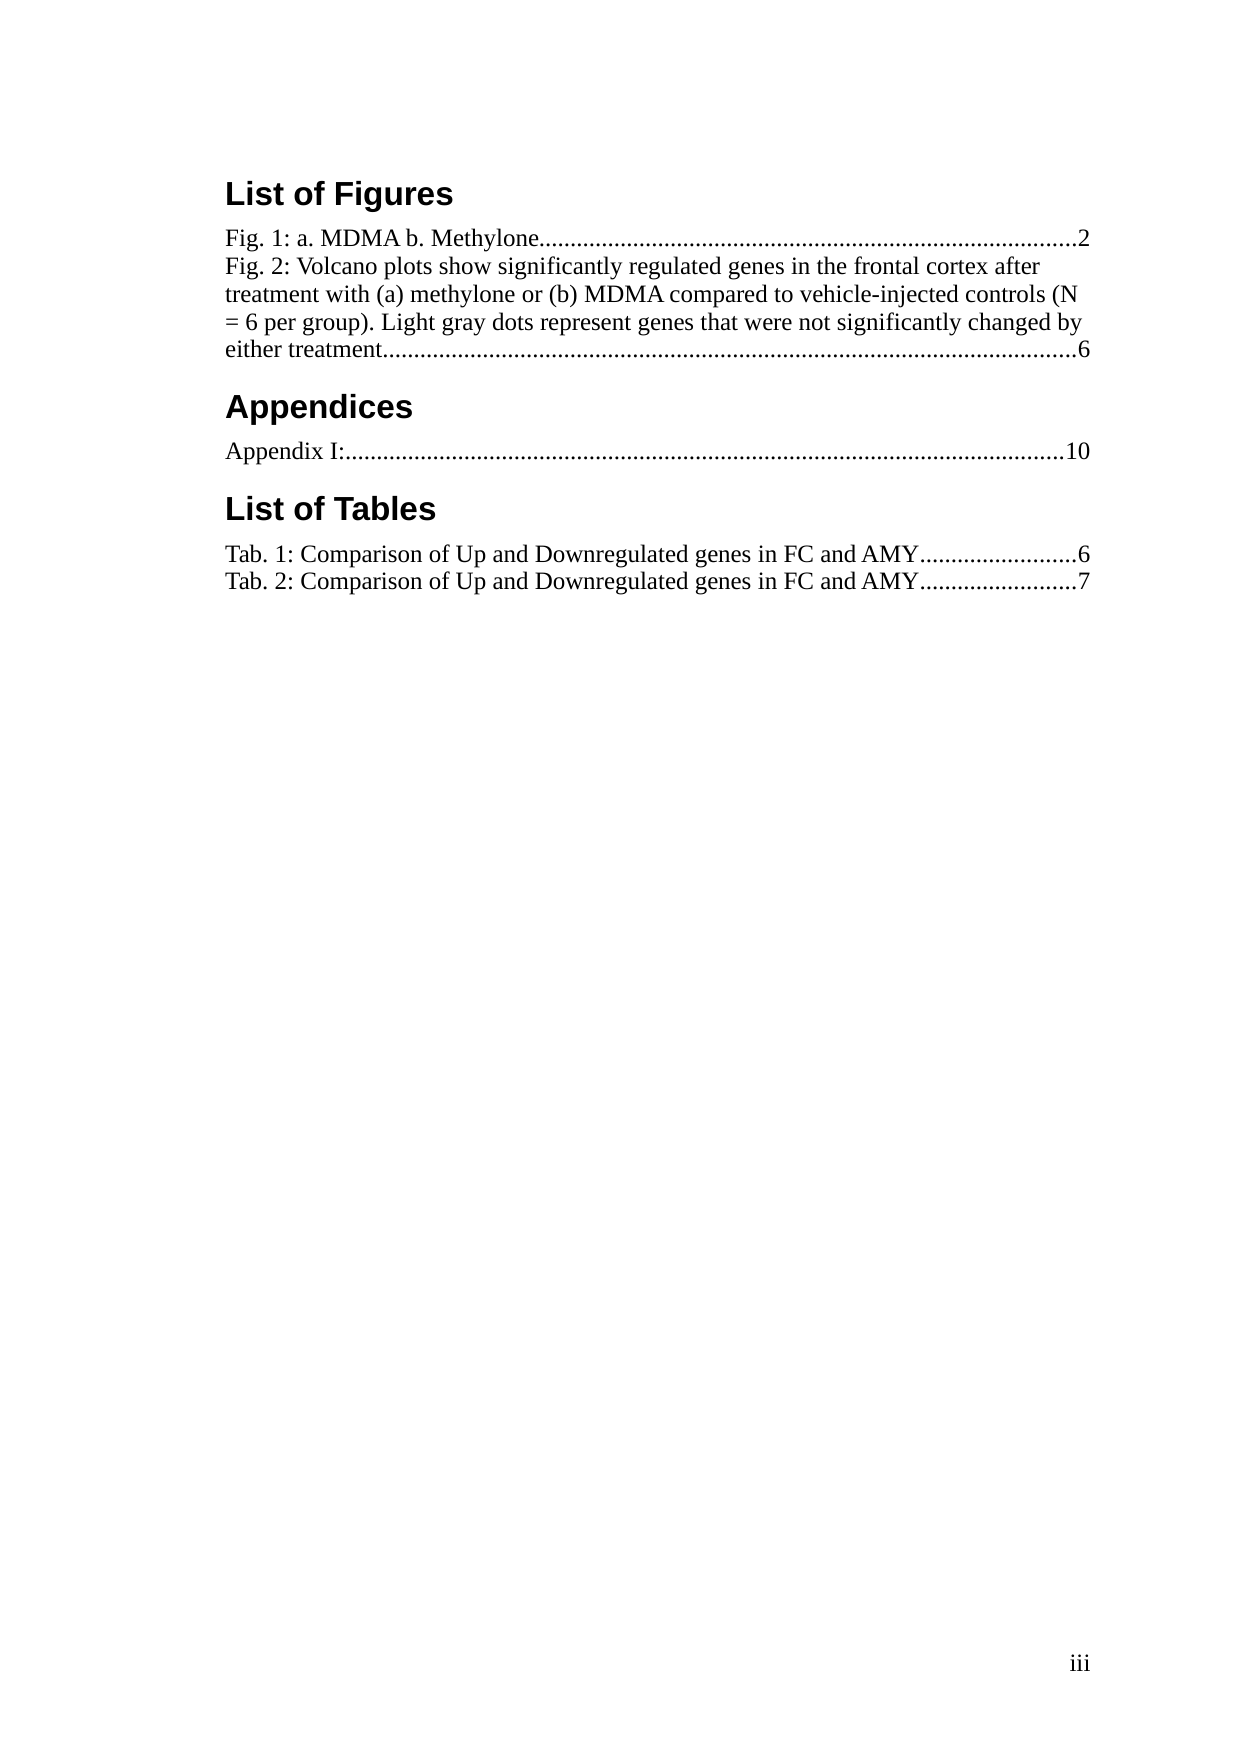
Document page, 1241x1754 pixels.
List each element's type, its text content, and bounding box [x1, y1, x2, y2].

subtitle List of Figures [225, 175, 1090, 212]
text Tab. 2: Comparison of Up and Downregulated genes in FC and AMY 7 [225, 567, 1090, 595]
text Tab. 1: Comparison of Up and Downregulated genes in FC and AMY 6 [225, 540, 1090, 567]
text Fig. 2: Volcano plots show significantly regulated genes in the frontal cortex after treatment with (a) methylone or (b) MDMA compared to vehicle-injected controls (N = 6 per group). Light gray dots represent genes that were not significantly changed by either treatment. 6 [225, 252, 1090, 363]
text Fig. 1: a. MDMA b. Methylone 2 [225, 224, 1090, 252]
subtitle List of Tables [225, 490, 1090, 527]
text Appendix I: 10 [225, 437, 1090, 465]
subtitle Appendices [225, 388, 1090, 425]
